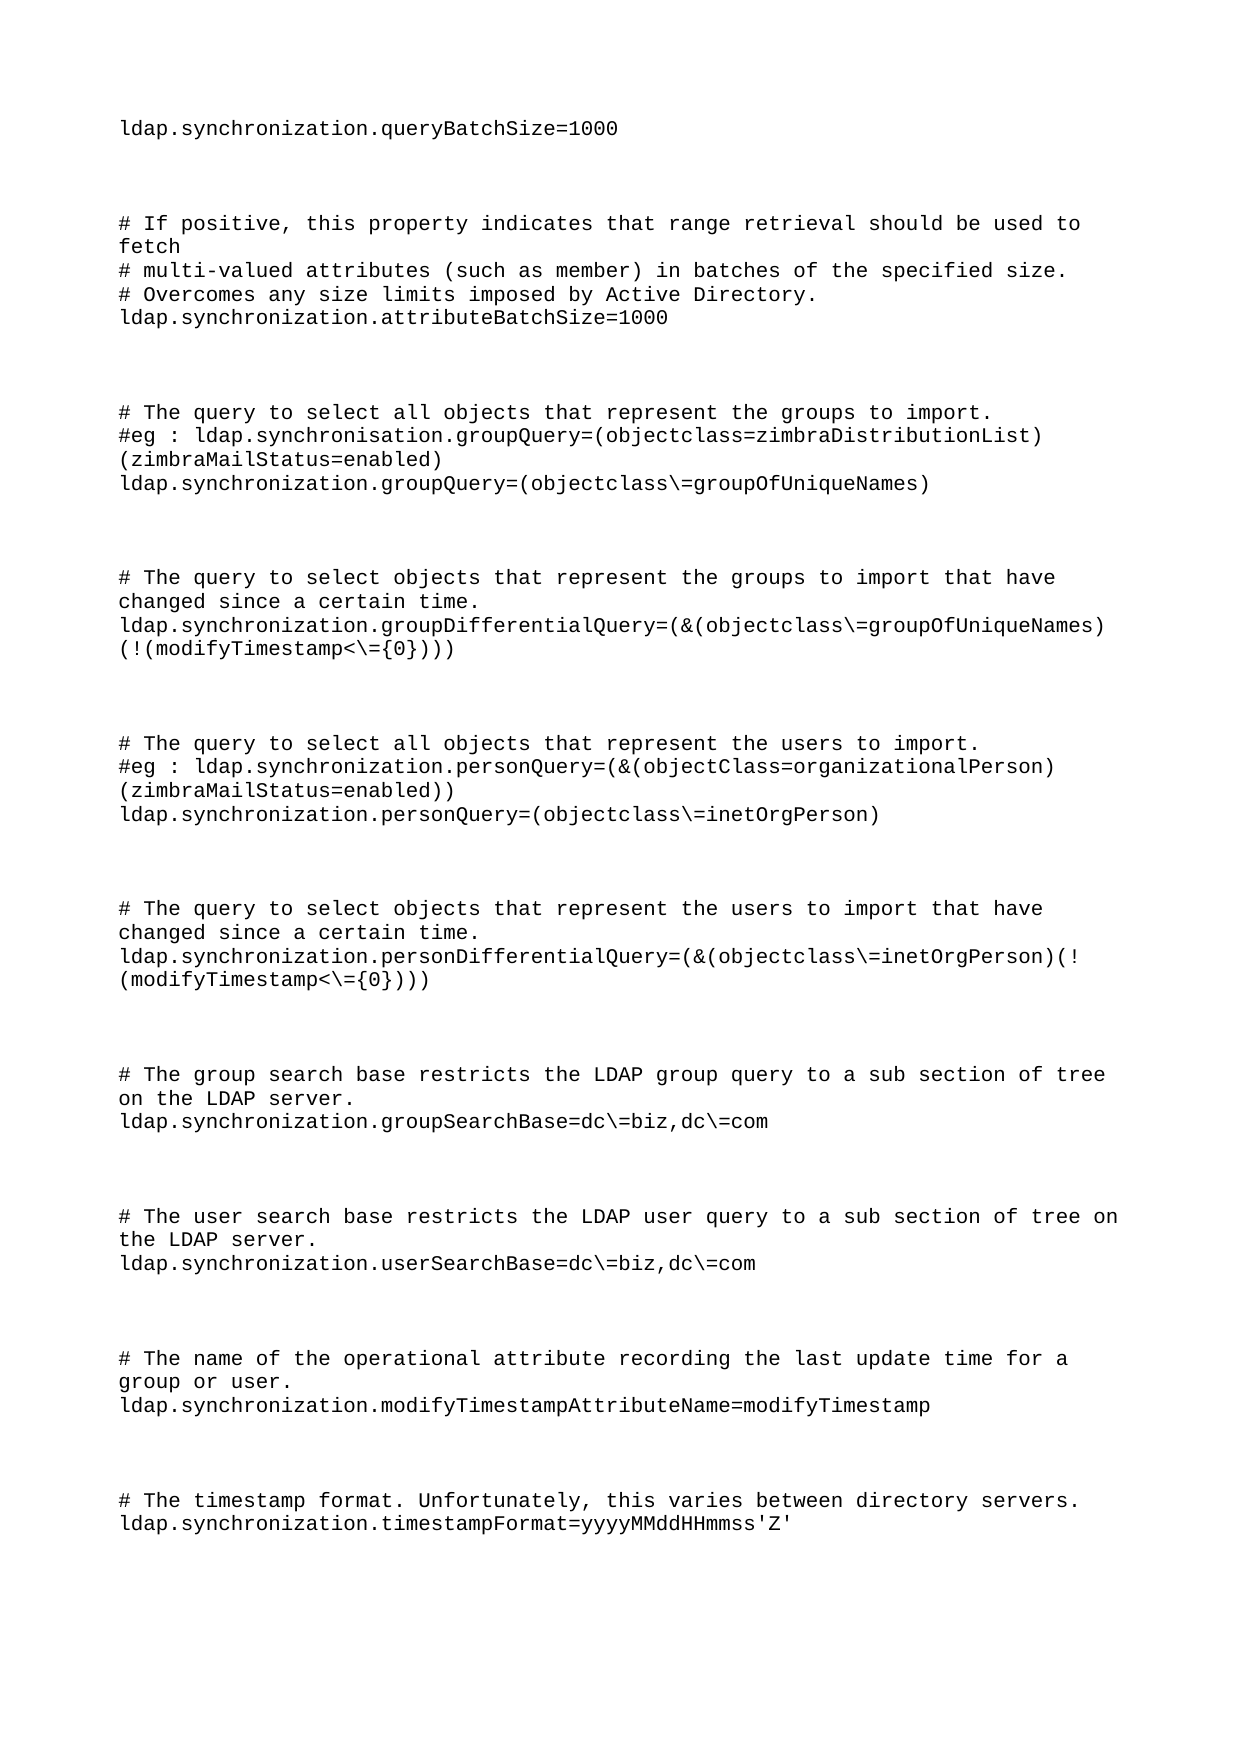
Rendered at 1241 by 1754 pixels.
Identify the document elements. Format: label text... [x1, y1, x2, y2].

text ldap.synchronization.groupSearchBase=dc\=biz,dc\=com [118, 1111, 1122, 1135]
text # The group search base restricts the LDAP group query to a sub section of tree on the LDAP server. [118, 1064, 1122, 1111]
text # The query to select objects that represent the groups to import that have changed since a certain time. [118, 567, 1122, 615]
text # The query to select all objects that represent the users to import. [118, 733, 1122, 757]
text ldap.synchronization.groupDifferentialQuery=(&(objectclass\=groupOfUniqueNames)(!(modifyTimestamp<\={0}))) [118, 615, 1122, 662]
text # If positive, this property indicates that range retrieval should be used to fetch [118, 213, 1122, 260]
text # The query to select objects that represent the users to import that have changed since a certain time. [118, 898, 1122, 946]
text ldap.synchronization.groupQuery=(objectclass\=groupOfUniqueNames) [118, 473, 1122, 496]
text # The name of the operational attribute recording the last update time for a group or user. [118, 1348, 1122, 1395]
text ldap.synchronization.personQuery=(objectclass\=inetOrgPerson) [118, 804, 1122, 827]
text # The timestamp format. Unfortunately, this varies between directory servers. [118, 1489, 1122, 1513]
text # The user search base restricts the LDAP user query to a sub section of tree on the LDAP server. [118, 1206, 1122, 1253]
text #eg : ldap.synchronization.personQuery=(&(objectClass=organizationalPerson)(zimbraMailStatus=enabled)) [118, 757, 1122, 804]
text # Overcomes any size limits imposed by Active Directory. [118, 284, 1122, 307]
text #eg : ldap.synchronisation.groupQuery=(objectclass=zimbraDistributionList)(zimbraMailStatus=enabled) [118, 426, 1122, 473]
text ldap.synchronization.timestampFormat=yyyyMMddHHmmss'Z' [118, 1513, 1122, 1537]
text ldap.synchronization.queryBatchSize=1000 [118, 118, 1122, 142]
text ldap.synchronization.personDifferentialQuery=(&(objectclass\=inetOrgPerson)(!(modifyTimestamp<\={0}))) [118, 946, 1122, 993]
text ldap.synchronization.attributeBatchSize=1000 [118, 307, 1122, 331]
text ldap.synchronization.userSearchBase=dc\=biz,dc\=com [118, 1253, 1122, 1277]
text ldap.synchronization.modifyTimestampAttributeName=modifyTimestamp [118, 1395, 1122, 1419]
text # The query to select all objects that represent the groups to import. [118, 402, 1122, 426]
text # multi-valued attributes (such as member) in batches of the specified size. [118, 260, 1122, 284]
